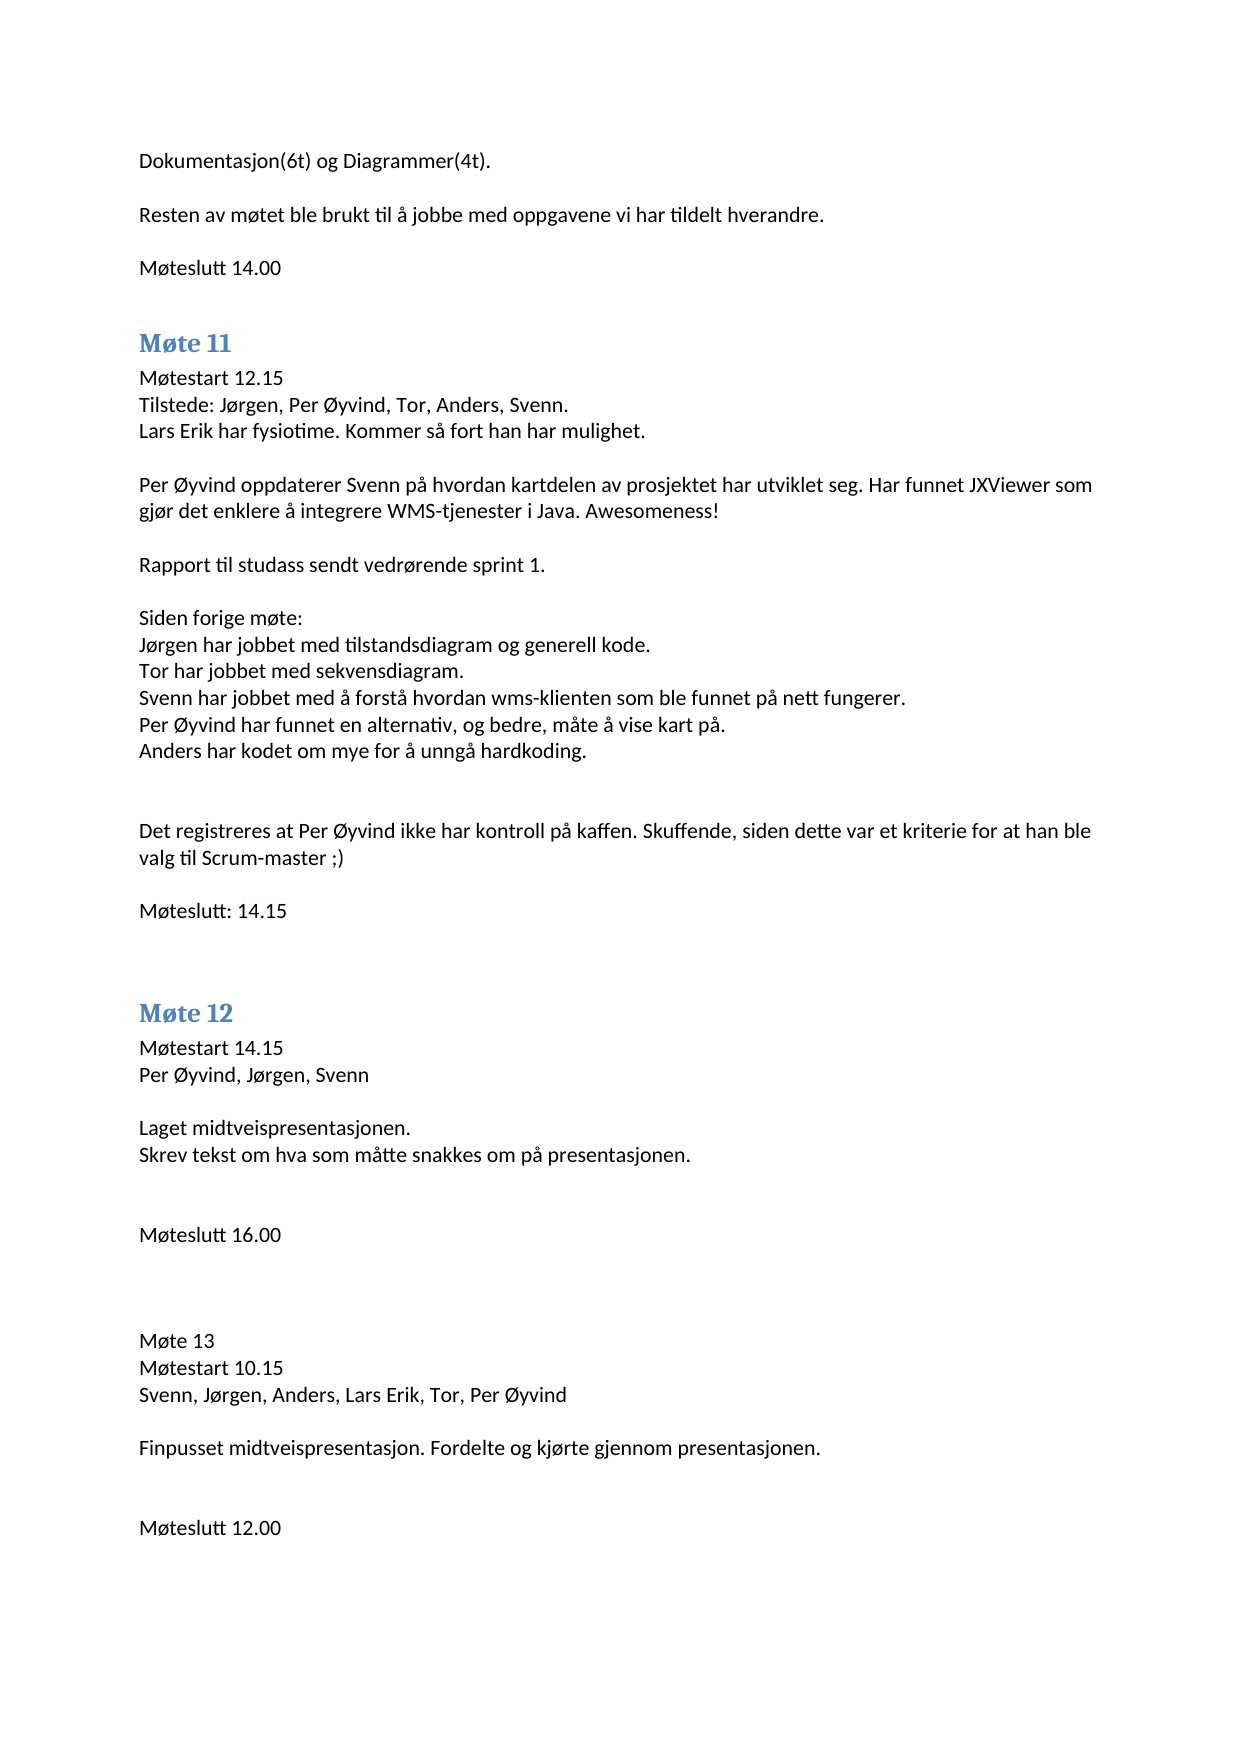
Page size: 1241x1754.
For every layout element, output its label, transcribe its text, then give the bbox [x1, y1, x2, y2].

text Møteslutt 16.00 [139, 1221, 1101, 1247]
text Møtestart 10.15 [139, 1354, 1101, 1381]
text Per Øyvind oppdaterer Svenn på hvordan kartdelen av prosjektet har utviklet seg. Har funnet JXViewer som gjør det enklere å integrere WMS-tjenester i Java. Awesomeness! [139, 471, 1101, 524]
text Resten av møtet ble brukt til å jobbe med oppgavene vi har tildelt hverandre. [139, 201, 1101, 228]
subtitle Møte 11 [139, 328, 1101, 359]
text Møteslutt 14.00 [139, 254, 1101, 281]
text Laget midtveispresentasjonen. [139, 1114, 1101, 1141]
text Tor har jobbet med sekvensdiagram. [139, 657, 1101, 684]
text Skrev tekst om hva som måtte snakkes om på presentasjonen. [139, 1141, 1101, 1167]
text Per Øyvind, Jørgen, Svenn [139, 1061, 1101, 1087]
text Anders har kodet om mye for å unngå hardkoding. [139, 737, 1101, 764]
text Møtestart 14.15 [139, 1034, 1101, 1061]
text Per Øyvind har funnet en alternativ, og bedre, måte å vise kart på. [139, 711, 1101, 737]
text Møteslutt: 14.15 [139, 897, 1101, 924]
text Det registreres at Per Øyvind ikke har kontroll på kaffen. Skuffende, siden dette var et kriterie for at han ble valg til Scrum-master ;) [139, 817, 1101, 871]
text Svenn, Jørgen, Anders, Lars Erik, Tor, Per Øyvind [139, 1381, 1101, 1407]
text Finpusset midtveispresentasjon. Fordelte og kjørte gjennom presentasjonen. [139, 1434, 1101, 1461]
text Svenn har jobbet med å forstå hvordan wms-klienten som ble funnet på nett fungerer. [139, 684, 1101, 711]
text Lars Erik har fysiotime. Kommer så fort han har mulighet. [139, 417, 1101, 444]
subtitle Møte 12 [139, 998, 1101, 1029]
text Rapport til studass sendt vedrørende sprint 1. [139, 551, 1101, 577]
text Siden forige møte: [139, 604, 1101, 631]
text Møtestart 12.15 [139, 364, 1101, 391]
text Jørgen har jobbet med tilstandsdiagram og generell kode. [139, 631, 1101, 657]
text Møteslutt 12.00 [139, 1514, 1101, 1541]
text Dokumentasjon(6t) og Diagrammer(4t). [139, 148, 1101, 174]
text Tilstede: Jørgen, Per Øyvind, Tor, Anders, Svenn. [139, 391, 1101, 417]
text Møte 13 [139, 1327, 1101, 1354]
